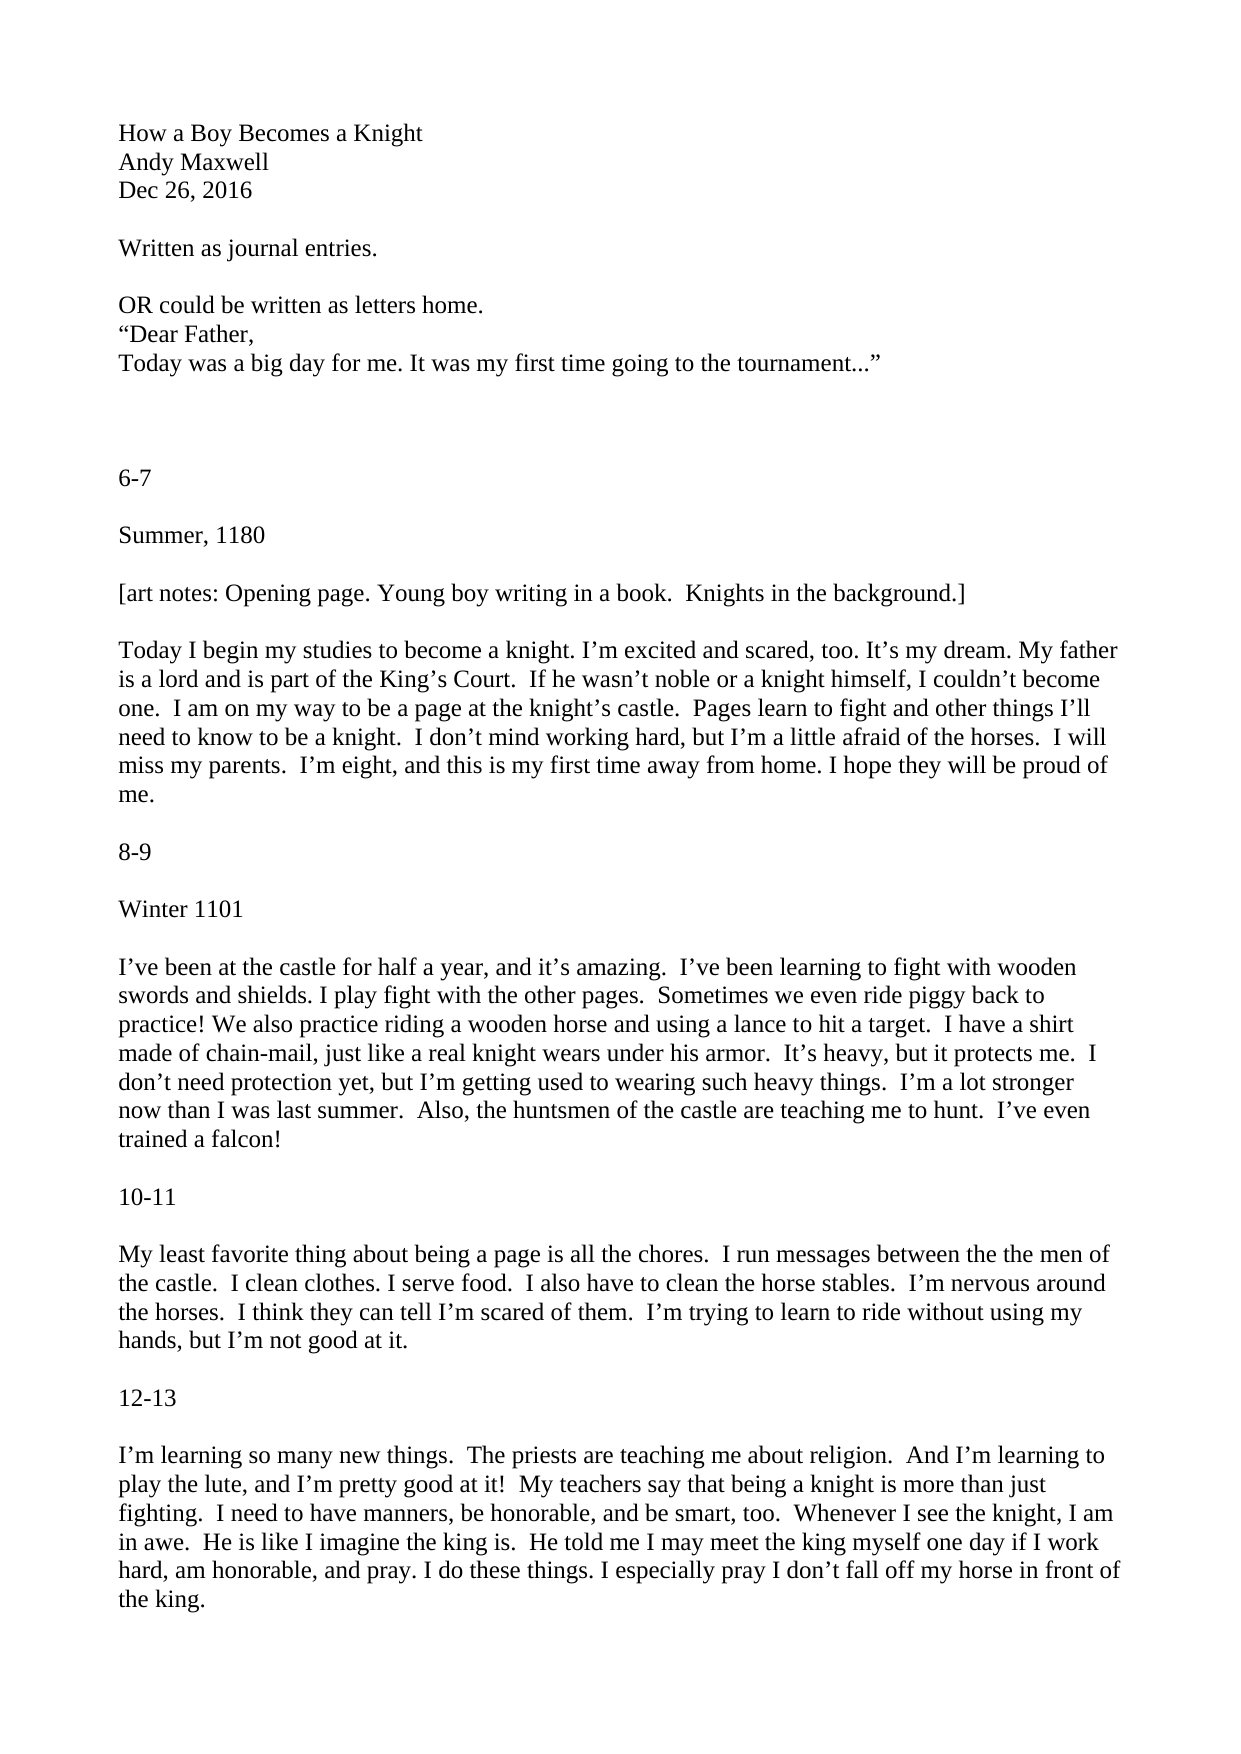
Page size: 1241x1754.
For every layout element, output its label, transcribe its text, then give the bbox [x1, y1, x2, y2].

text 12-13 [118, 1383, 1122, 1412]
text “Dear Father, [118, 319, 1122, 348]
text I’ve been at the castle for half a year, and it’s amazing. I’ve been learning to fight with wooden swords and shields. I play fight with the other pages. Sometimes we even ride piggy back to practice! We also practice riding a wooden horse and using a lance to hit a target. I have a shirt made of chain-mail, just like a real knight wears under his armor. It’s heavy, but it protects me. I don’t need protection yet, but I’m getting used to wearing such heavy things. I’m a lot stronger now than I was last summer. Also, the huntsmen of the castle are teaching me to hunt. I’ve even trained a falcon! [118, 952, 1122, 1153]
text 10-11 [118, 1182, 1122, 1211]
text Winter 1101 [118, 894, 1122, 923]
text How a Boy Becomes a Knight [118, 118, 1122, 147]
text Andy Maxwell [118, 147, 1122, 176]
text Today was a big day for me. It was my first time going to the tournament...” [118, 348, 1122, 377]
text 6-7 [118, 463, 1122, 492]
text Summer, 1180 [118, 521, 1122, 549]
text My least favorite thing about being a page is all the chores. I run messages between the the men of the castle. I clean clothes. I serve food. I also have to clean the horse stables. I’m nervous around the horses. I think they can tell I’m scared of them. I’m trying to learn to ride without using my hands, but I’m not good at it. [118, 1239, 1122, 1354]
text [art notes: Opening page. Young boy writing in a book. Knights in the background.] [118, 578, 1122, 607]
text Written as journal entries. [118, 233, 1122, 262]
text OR could be written as letters home. [118, 291, 1122, 319]
text 8-9 [118, 837, 1122, 866]
text I’m learning so many new things. The priests are teaching me about religion. And I’m learning to play the lute, and I’m pretty good at it! My teachers say that being a knight is more than just fighting. I need to have manners, be honorable, and be smart, too. Whenever I see the knight, I am in awe. He is like I imagine the king is. He told me I may meet the king myself one day if I work hard, am honorable, and pray. I do these things. I especially pray I don’t fall off my horse in front of the king. [118, 1441, 1122, 1613]
text Dec 26, 2016 [118, 176, 1122, 204]
text Today I begin my studies to become a knight. I’m excited and scared, too. It’s my dream. My father is a lord and is part of the King’s Court. If he wasn’t noble or a knight himself, I couldn’t become one. I am on my way to be a page at the knight’s castle. Pages learn to fight and other things I’ll need to know to be a knight. I don’t mind working hard, but I’m a little afraid of the horses. I will miss my parents. I’m eight, and this is my first time away from home. I hope they will be proud of me. [118, 636, 1122, 808]
